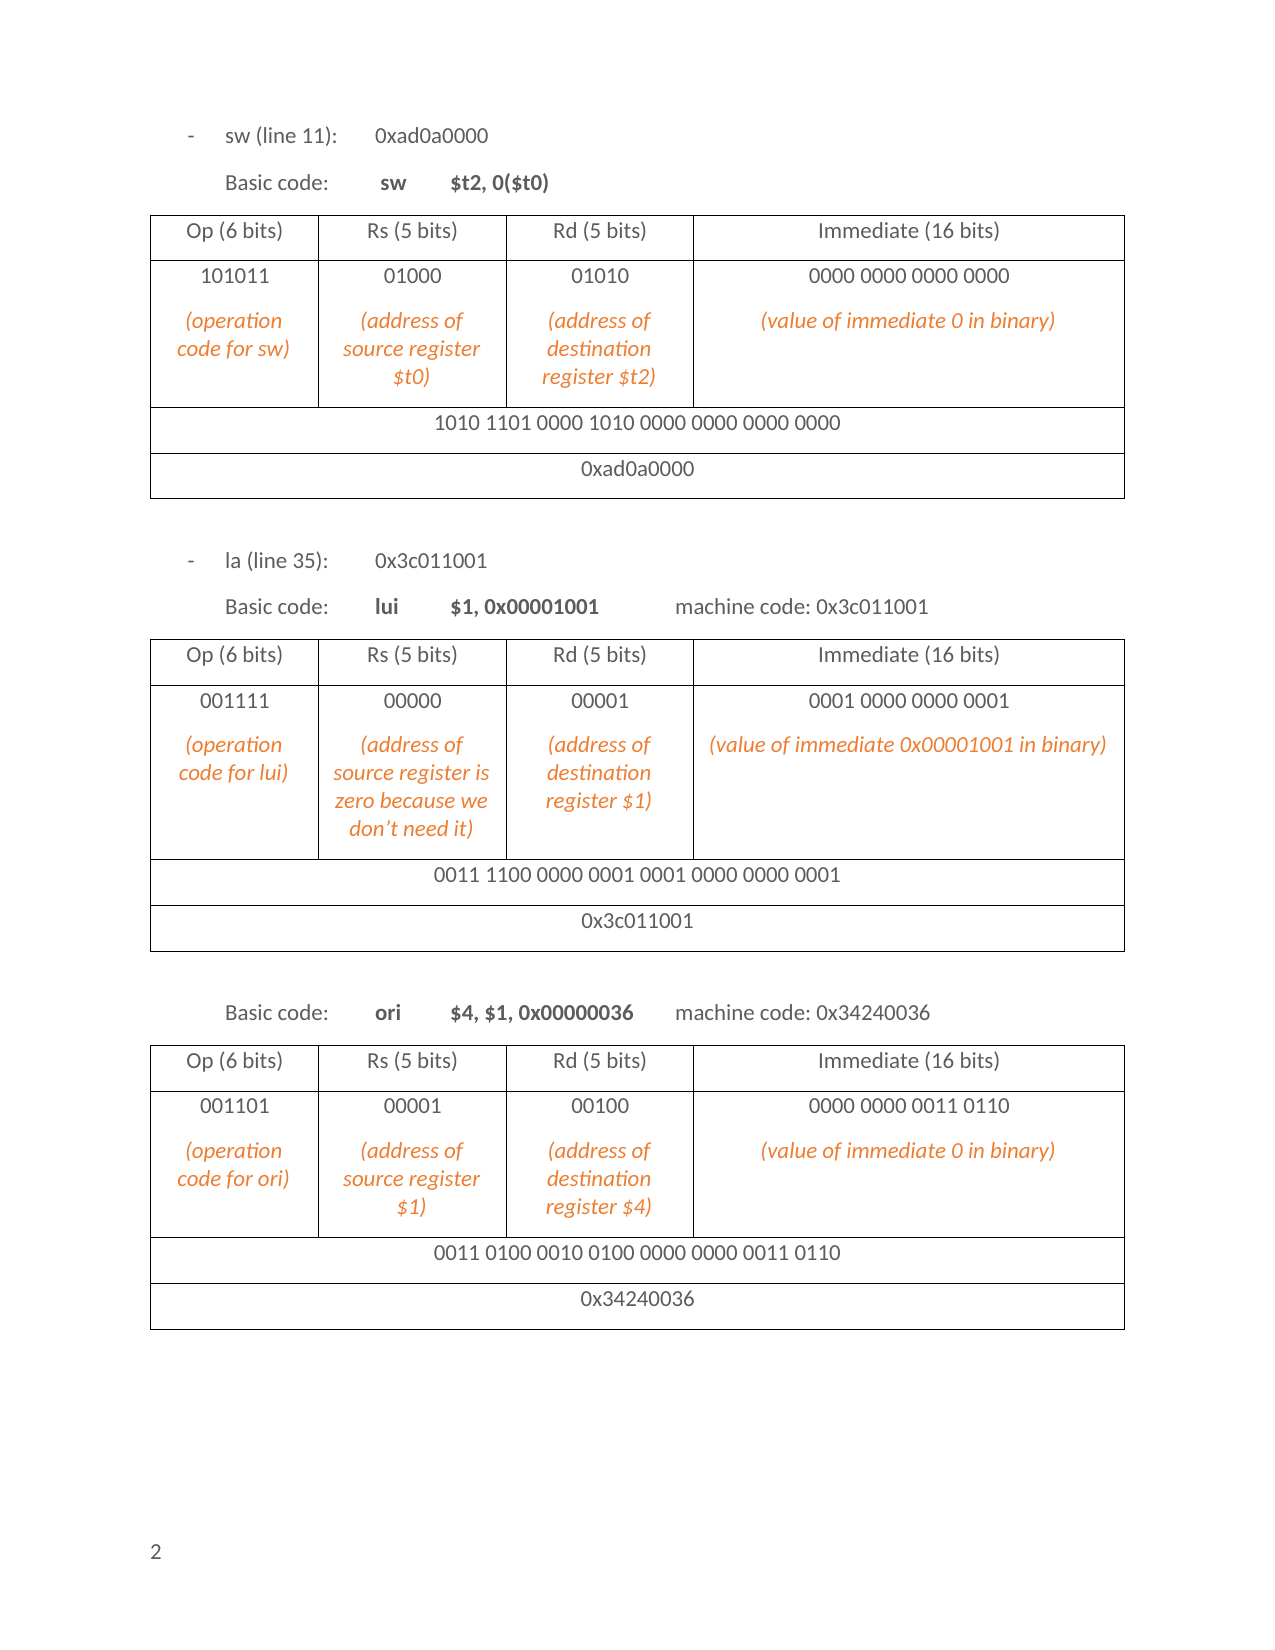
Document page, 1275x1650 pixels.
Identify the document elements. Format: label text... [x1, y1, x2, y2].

table_cell 101011 (operation code for sw) [151, 261, 318, 407]
table_header Rs (5 bits) [319, 640, 506, 685]
table_header Op (6 bits) [151, 1046, 318, 1091]
table_header Immediate (16 bits) [694, 640, 1124, 685]
table_header Rd (5 bits) [507, 216, 693, 260]
list la (line 35): 0x3c011001 [187, 546, 1125, 574]
text Basic code: sw $t2, 0($t0) [225, 168, 1125, 196]
table_cell 0000 0000 0000 0000 (value of immediate 0 in binary) [694, 261, 1124, 407]
table_cell 01010 (address of destination register $t2) [507, 261, 693, 407]
table_cell 00001 (address of source register $1) [319, 1092, 506, 1237]
table_cell 00100 (address of destination register $4) [507, 1092, 693, 1237]
table_header Rd (5 bits) [507, 1046, 693, 1091]
table_cell 001101 (operation code for ori) [151, 1092, 318, 1237]
table_header Immediate (16 bits) [694, 216, 1124, 260]
table_cell 0011 1100 0000 0001 0001 0000 0000 0001 [151, 860, 1124, 905]
table_header Rs (5 bits) [319, 216, 506, 260]
table_cell 0x34240036 [151, 1284, 1124, 1328]
table_cell 0xad0a0000 [151, 454, 1124, 498]
list sw (line 11): 0xad0a0000 [187, 122, 1125, 149]
table_cell 1010 1101 0000 1010 0000 0000 0000 0000 [151, 408, 1124, 453]
table_cell 0000 0000 0011 0110 (value of immediate 0 in binary) [694, 1092, 1124, 1237]
table_cell 00000 (address of source register is zero because we don’t need it) [319, 686, 506, 859]
table_header Rd (5 bits) [507, 640, 693, 685]
table_header Rs (5 bits) [319, 1046, 506, 1091]
table_cell 01000 (address of source register $t0) [319, 261, 506, 407]
table_header Op (6 bits) [151, 216, 318, 260]
text Basic code: lui $1, 0x00001001 machine code: 0x3c011001 [225, 592, 1125, 621]
table_cell 0001 0000 0000 0001 (value of immediate 0x00001001 in binary) [694, 686, 1124, 859]
table_cell 001111 (operation code for lui) [151, 686, 318, 859]
table_cell 0x3c011001 [151, 906, 1124, 951]
table_cell 00001 (address of destination register $1) [507, 686, 693, 859]
table_header Immediate (16 bits) [694, 1046, 1124, 1091]
text Basic code: ori $4, $1, 0x00000036 machine code: 0x34240036 [225, 998, 1125, 1026]
table_cell 0011 0100 0010 0100 0000 0000 0011 0110 [151, 1238, 1124, 1283]
table_header Op (6 bits) [151, 640, 318, 685]
